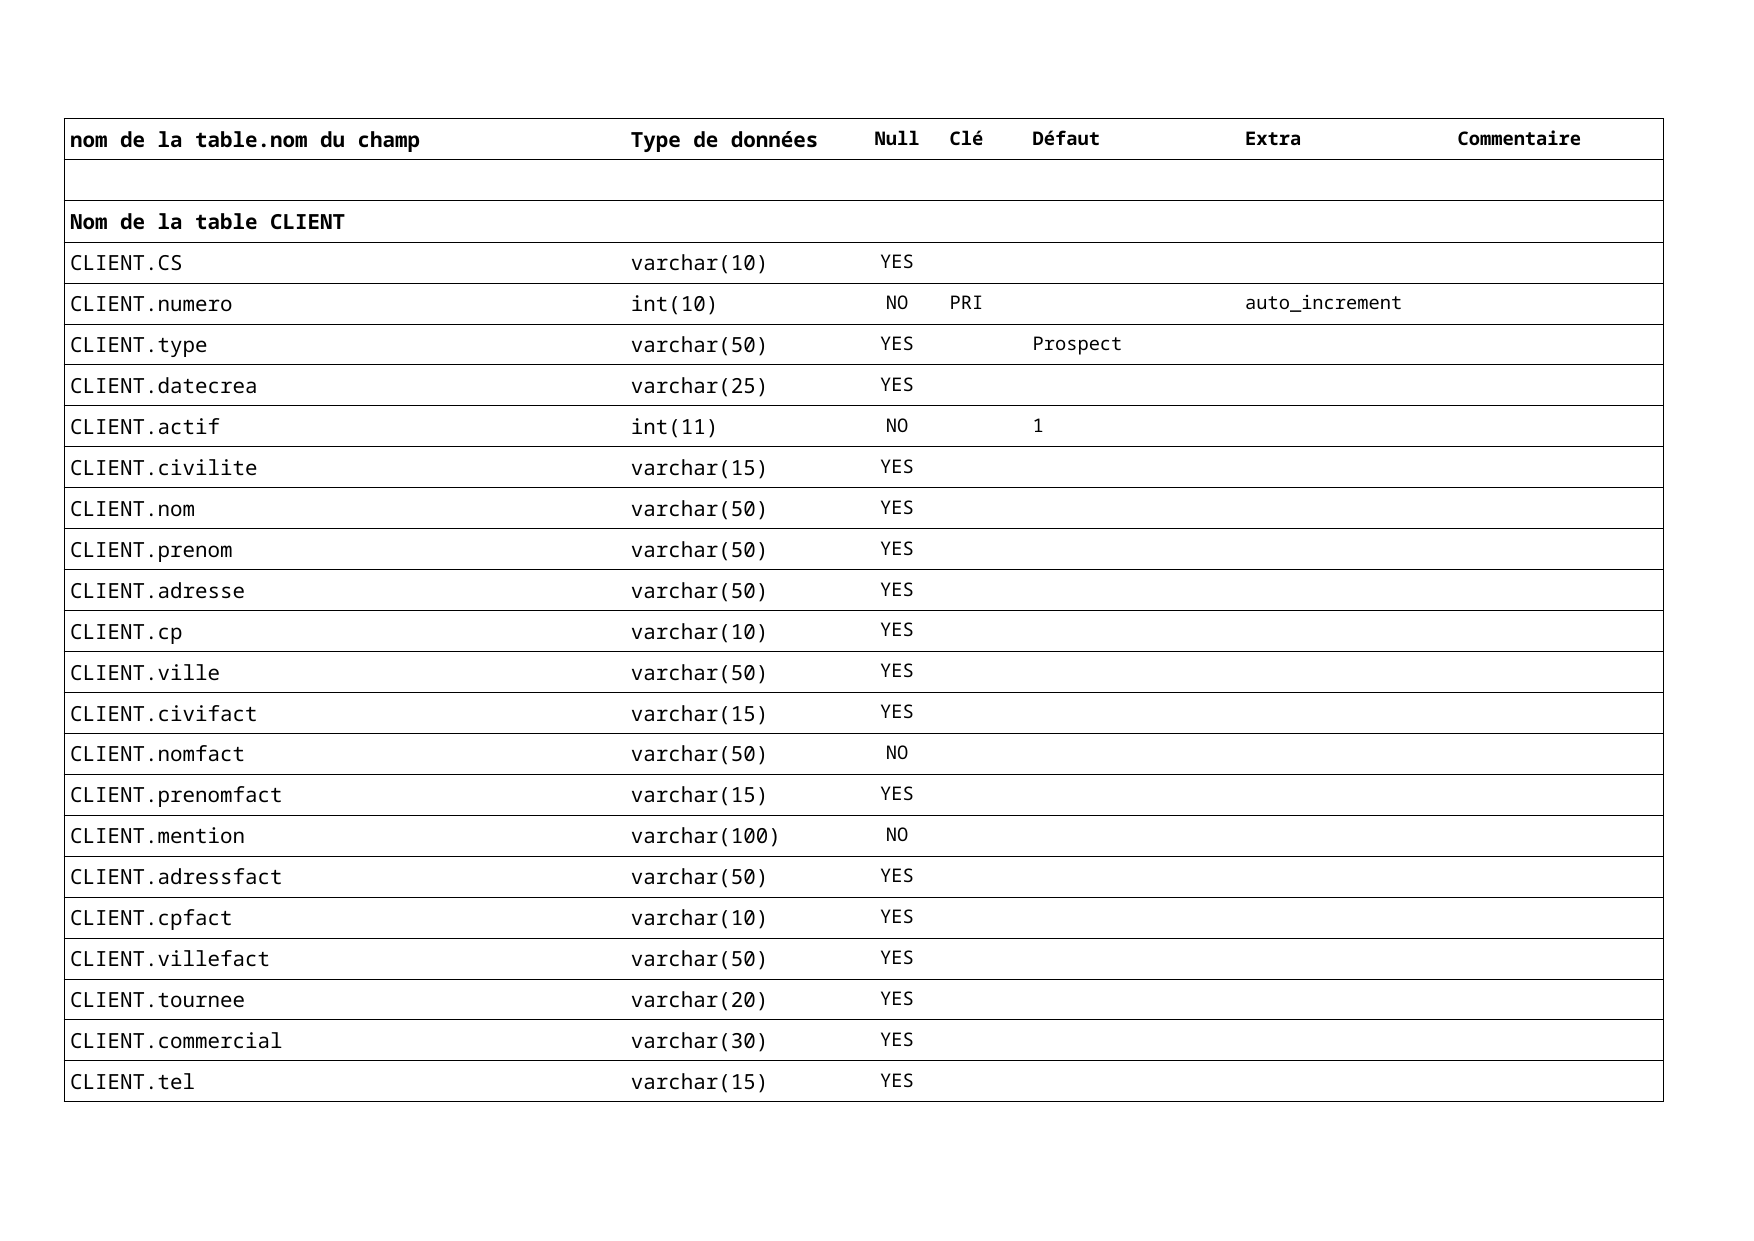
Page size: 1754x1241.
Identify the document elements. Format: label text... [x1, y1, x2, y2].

table_cell [944, 652, 1026, 692]
table_cell YES [850, 898, 944, 937]
table_cell YES [850, 488, 944, 528]
table_cell 1 [1026, 406, 1239, 446]
table_cell YES [850, 775, 944, 815]
table_cell CLIENT.prenomfact [65, 775, 625, 815]
table_cell CLIENT.ville [65, 652, 625, 692]
table_cell CLIENT.tel [65, 1061, 625, 1101]
table_cell [1026, 939, 1239, 978]
table_cell [1239, 898, 1451, 937]
table_cell [944, 325, 1026, 364]
table_cell [1239, 406, 1451, 446]
table_cell [1451, 243, 1663, 282]
table_cell [1026, 243, 1239, 282]
table_cell varchar(50) [625, 325, 850, 364]
table_cell [1239, 243, 1451, 282]
table_cell NO [850, 406, 944, 446]
table_cell [1026, 857, 1239, 897]
table_cell [1451, 1020, 1663, 1060]
table_cell [944, 488, 1026, 528]
table_cell CLIENT.civilite [65, 447, 625, 487]
table_cell int(10) [625, 284, 850, 323]
table_cell varchar(50) [625, 529, 850, 569]
table_cell YES [850, 243, 944, 282]
table_cell [944, 160, 1026, 200]
table_cell CLIENT.nom [65, 488, 625, 528]
table_cell [65, 160, 625, 200]
table_cell [944, 1061, 1026, 1101]
table_header nom de la table.nom du champ [65, 119, 625, 159]
table_cell varchar(15) [625, 693, 850, 733]
table_cell [1239, 201, 1451, 242]
table_cell [1451, 529, 1663, 569]
table_cell [944, 775, 1026, 815]
table_cell [944, 365, 1026, 405]
table_cell [944, 447, 1026, 487]
table_cell varchar(20) [625, 980, 850, 1019]
table_header Extra [1239, 119, 1451, 159]
table_cell [1239, 980, 1451, 1019]
table_cell YES [850, 365, 944, 405]
table_cell [1239, 775, 1451, 815]
table_cell [1239, 325, 1451, 364]
table_cell CLIENT.cpfact [65, 898, 625, 937]
table_cell YES [850, 1061, 944, 1101]
table_cell CLIENT.adressfact [65, 857, 625, 897]
table_cell [1451, 857, 1663, 897]
table_cell [1451, 488, 1663, 528]
table_cell YES [850, 857, 944, 897]
table_cell [944, 857, 1026, 897]
table_cell [1451, 611, 1663, 651]
table_cell [1026, 365, 1239, 405]
table_cell [1239, 488, 1451, 528]
table_cell varchar(15) [625, 775, 850, 815]
table_cell CLIENT.mention [65, 816, 625, 856]
table_cell [1239, 693, 1451, 733]
table_cell [850, 201, 944, 242]
table_cell [1239, 816, 1451, 856]
table_cell CLIENT.civifact [65, 693, 625, 733]
table_cell CLIENT.tournee [65, 980, 625, 1019]
table_cell [1239, 447, 1451, 487]
table_cell [1026, 775, 1239, 815]
table_cell varchar(25) [625, 365, 850, 405]
table_cell YES [850, 652, 944, 692]
table_cell [1451, 816, 1663, 856]
table_cell [1026, 980, 1239, 1019]
table_cell YES [850, 611, 944, 651]
table_cell [1026, 693, 1239, 733]
table_cell [944, 1020, 1026, 1060]
table_cell [1026, 529, 1239, 569]
table_cell varchar(50) [625, 857, 850, 897]
table_cell auto_increment [1239, 284, 1451, 323]
table_cell [1026, 652, 1239, 692]
table_cell [1451, 898, 1663, 937]
table_cell [1026, 447, 1239, 487]
table_cell [944, 570, 1026, 610]
table_cell varchar(15) [625, 447, 850, 487]
table_header Type de données [625, 119, 850, 159]
table_cell [944, 201, 1026, 242]
table_header Commentaire [1451, 119, 1663, 159]
table_cell [1239, 734, 1451, 774]
table_cell [1026, 816, 1239, 856]
table_cell [1026, 1061, 1239, 1101]
table_cell [1239, 570, 1451, 610]
table_cell CLIENT.nomfact [65, 734, 625, 774]
table_cell [1451, 365, 1663, 405]
table_cell [1239, 529, 1451, 569]
table_cell [1451, 406, 1663, 446]
table_cell Nom de la table CLIENT [65, 201, 625, 242]
table_cell YES [850, 980, 944, 1019]
table_cell [944, 939, 1026, 978]
table_cell [1451, 693, 1663, 733]
table_header Clé [944, 119, 1026, 159]
table_cell varchar(50) [625, 734, 850, 774]
table_cell [944, 980, 1026, 1019]
table_cell [1026, 488, 1239, 528]
table_cell NO [850, 734, 944, 774]
table_cell PRI [944, 284, 1026, 323]
table_cell YES [850, 325, 944, 364]
table_cell [944, 243, 1026, 282]
table_cell CLIENT.type [65, 325, 625, 364]
table_cell [1451, 284, 1663, 323]
table_cell varchar(30) [625, 1020, 850, 1060]
table_cell [1239, 652, 1451, 692]
table_cell int(11) [625, 406, 850, 446]
table_cell YES [850, 693, 944, 733]
table_cell [944, 734, 1026, 774]
table_cell varchar(50) [625, 652, 850, 692]
table_cell [1451, 939, 1663, 978]
table_cell CLIENT.prenom [65, 529, 625, 569]
table_cell [1451, 447, 1663, 487]
table_cell YES [850, 529, 944, 569]
table_cell [1239, 365, 1451, 405]
table_cell [1026, 898, 1239, 937]
table_cell CLIENT.numero [65, 284, 625, 323]
table_cell [1026, 284, 1239, 323]
table_cell varchar(10) [625, 898, 850, 937]
table_cell [1451, 652, 1663, 692]
table_cell [1451, 201, 1663, 242]
table_cell [1451, 160, 1663, 200]
table_cell Prospect [1026, 325, 1239, 364]
table_cell [1239, 857, 1451, 897]
table_cell varchar(10) [625, 611, 850, 651]
table_cell [1026, 570, 1239, 610]
table_cell [1451, 980, 1663, 1019]
table_cell [1026, 734, 1239, 774]
table_cell CLIENT.cp [65, 611, 625, 651]
table_cell CLIENT.villefact [65, 939, 625, 978]
table_header Null [850, 119, 944, 159]
table_cell [1451, 775, 1663, 815]
table_cell [1451, 570, 1663, 610]
table_cell varchar(50) [625, 570, 850, 610]
table_cell varchar(50) [625, 939, 850, 978]
table_cell YES [850, 1020, 944, 1060]
table_cell varchar(15) [625, 1061, 850, 1101]
table_cell [944, 816, 1026, 856]
table_cell [944, 611, 1026, 651]
table_cell CLIENT.datecrea [65, 365, 625, 405]
table_cell [1026, 1020, 1239, 1060]
table_cell [944, 406, 1026, 446]
table_cell CLIENT.CS [65, 243, 625, 282]
table_cell CLIENT.actif [65, 406, 625, 446]
table_cell [625, 201, 850, 242]
table_cell NO [850, 816, 944, 856]
table_cell [1239, 611, 1451, 651]
table_header Défaut [1026, 119, 1239, 159]
table_cell [1239, 1020, 1451, 1060]
table_cell [1239, 939, 1451, 978]
table_cell varchar(100) [625, 816, 850, 856]
table_cell varchar(50) [625, 488, 850, 528]
table_cell [850, 160, 944, 200]
table_cell YES [850, 570, 944, 610]
table_cell NO [850, 284, 944, 323]
table_cell [1026, 611, 1239, 651]
table_cell [1026, 201, 1239, 242]
table_cell [1451, 734, 1663, 774]
table_cell YES [850, 939, 944, 978]
table_cell varchar(10) [625, 243, 850, 282]
table_cell [1451, 325, 1663, 364]
table_cell [944, 693, 1026, 733]
table_cell [1026, 160, 1239, 200]
table_cell [1239, 160, 1451, 200]
table_cell [625, 160, 850, 200]
table_cell [1451, 1061, 1663, 1101]
table_cell [1239, 1061, 1451, 1101]
table_cell YES [850, 447, 944, 487]
table_cell [944, 529, 1026, 569]
table_cell CLIENT.adresse [65, 570, 625, 610]
table_cell [944, 898, 1026, 937]
table_cell CLIENT.commercial [65, 1020, 625, 1060]
